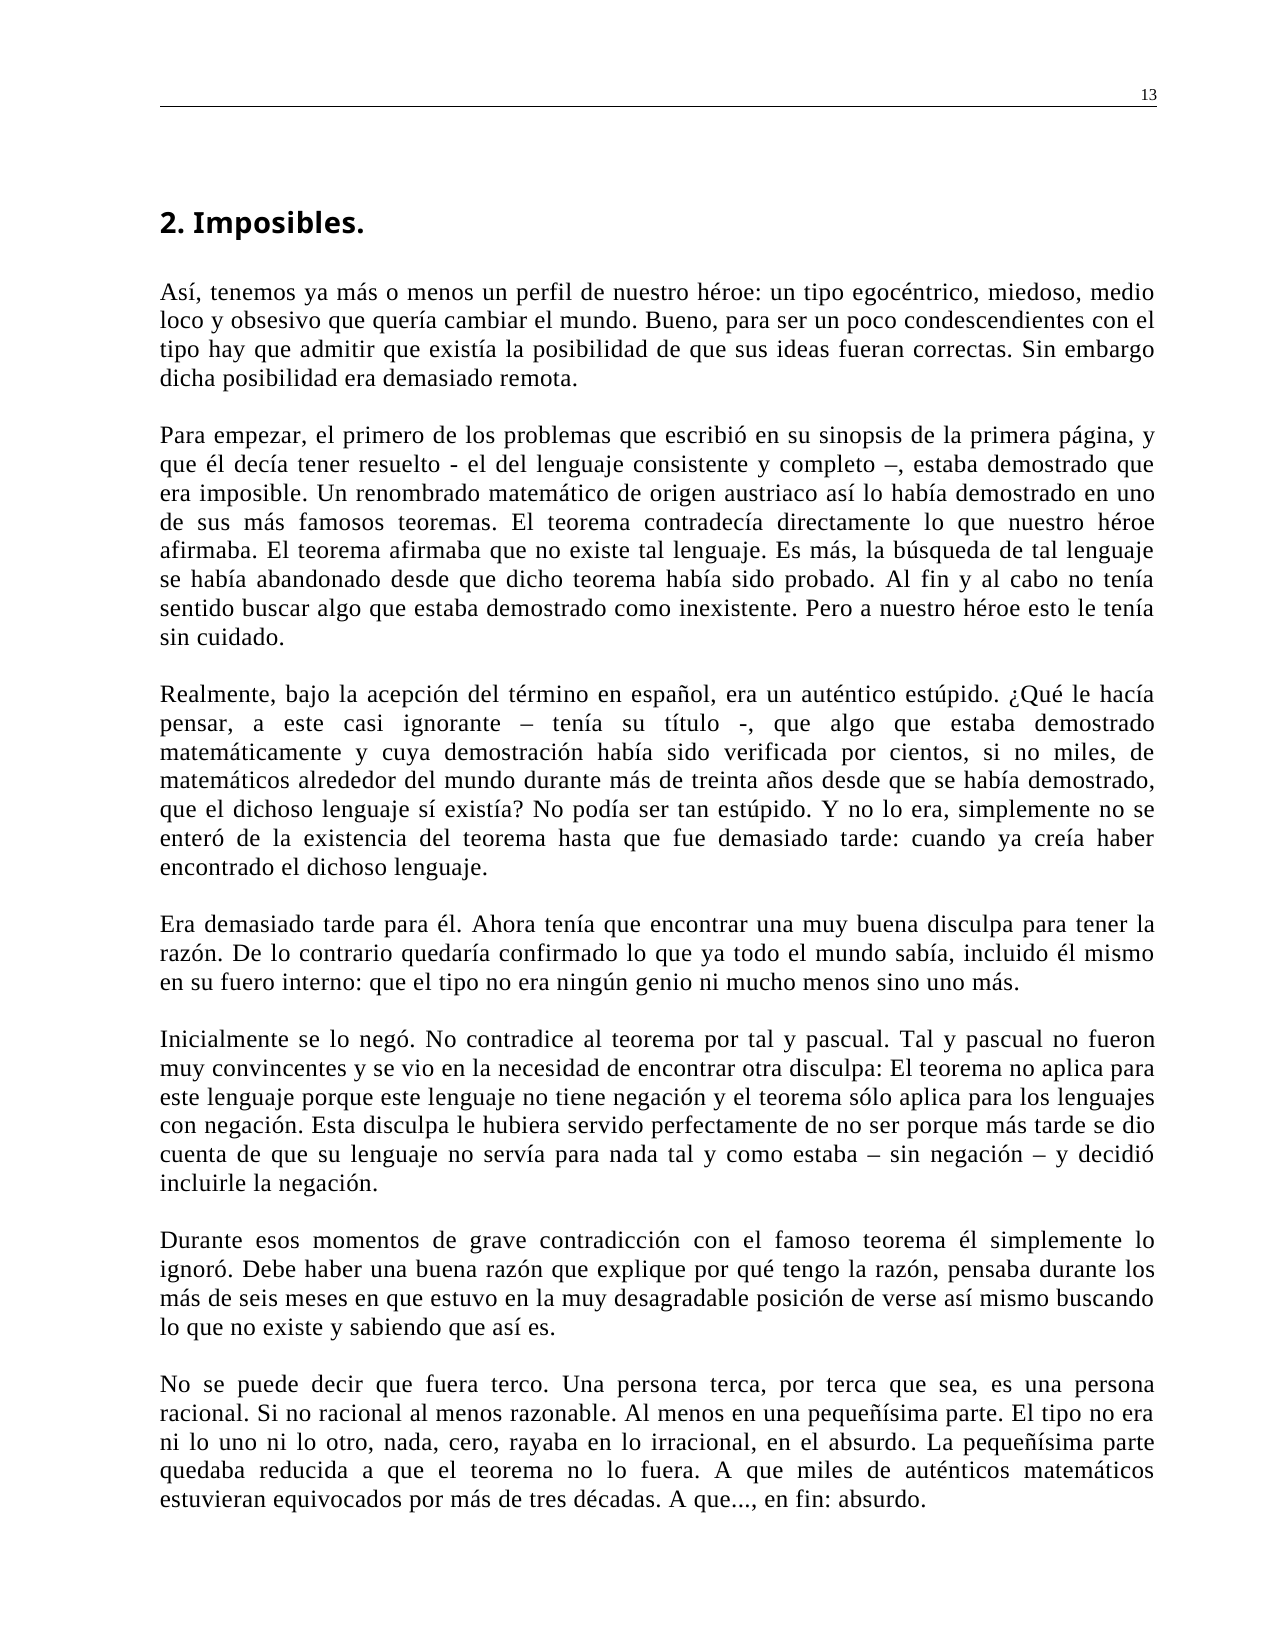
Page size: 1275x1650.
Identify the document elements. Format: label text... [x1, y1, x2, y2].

text Para empezar, el primero de los problemas que escribió en su sinopsis de la primera página, y que él decía tener resuelto - el del lenguaje consistente y completo –, estaba demostrado que era imposible. Un renombrado matemático de origen austriaco así lo había demostrado en uno de sus más famosos teoremas. El teorema contradecía directamente lo que nuestro héroe afirmaba. El teorema afirmaba que no existe tal lenguaje. Es más, la búsqueda de tal lenguaje se había abandonado desde que dicho teorema había sido probado. Al fin y al cabo no tenía sentido buscar algo que estaba demostrado como inexistente. Pero a nuestro héroe esto le tenía sin cuidado. [159, 421, 1157, 651]
text Inicialmente se lo negó. No contradice al teorema por tal y pascual. Tal y pascual no fueron muy convincentes y se vio en la necesidad de encontrar otra disculpa: El teorema no aplica para este lenguaje porque este lenguaje no tiene negación y el teorema sólo aplica para los lenguajes con negación. Esta disculpa le hubiera servido perfectamente de no ser porque más tarde se dio cuenta de que su lenguaje no servía para nada tal y como estaba – sin negación – y decidió incluirle la negación. [159, 1024, 1157, 1197]
text Era demasiado tarde para él. Ahora tenía que encontrar una muy buena disculpa para tener la razón. De lo contrario quedaría confirmado lo que ya todo el mundo sabía, incluido él mismo en su fuero interno: que el tipo no era ningún genio ni mucho menos sino uno más. [159, 909, 1157, 996]
text Durante esos momentos de grave contradicción con el famoso teorema él simplemente lo ignoró. Debe haber una buena razón que explique por qué tengo la razón, pensaba durante los más de seis meses en que estuvo en la muy desagradable posición de verse así mismo buscando lo que no existe y sabiendo que así es. [159, 1226, 1157, 1341]
text Así, tenemos ya más o menos un perfil de nuestro héroe: un tipo egocéntrico, miedoso, medio loco y obsesivo que quería cambiar el mundo. Bueno, para ser un poco condescendientes con el tipo hay que admitir que existía la posibilidad de que sus ideas fueran correctas. Sin embargo dicha posibilidad era demasiado remota. [159, 277, 1157, 392]
text Realmente, bajo la acepción del término en español, era un auténtico estúpido. ¿Qué le hacía pensar, a este casi ignorante – tenía su título -, que algo que estaba demostrado matemáticamente y cuya demostración había sido verificada por cientos, si no miles, de matemáticos alrededor del mundo durante más de treinta años desde que se había demostrado, que el dichoso lenguaje sí existía? No podía ser tan estúpido. Y no lo era, simplemente no se enteró de la existencia del teorema hasta que fue demasiado tarde: cuando ya creía haber encontrado el dichoso lenguaje. [159, 679, 1157, 881]
text No se puede decir que fuera terco. Una persona terca, por terca que sea, es una persona racional. Si no racional al menos razonable. Al menos en una pequeñísima parte. El tipo no era ni lo uno ni lo otro, nada, cero, rayaba en lo irracional, en el absurdo. La pequeñísima parte quedaba reducida a que el teorema no lo fuera. A que miles de auténticos matemáticos estuvieran equivocados por más de tres décadas. A que..., en fin: absurdo. [159, 1369, 1157, 1513]
subtitle 2. Imposibles. [159, 202, 1157, 242]
